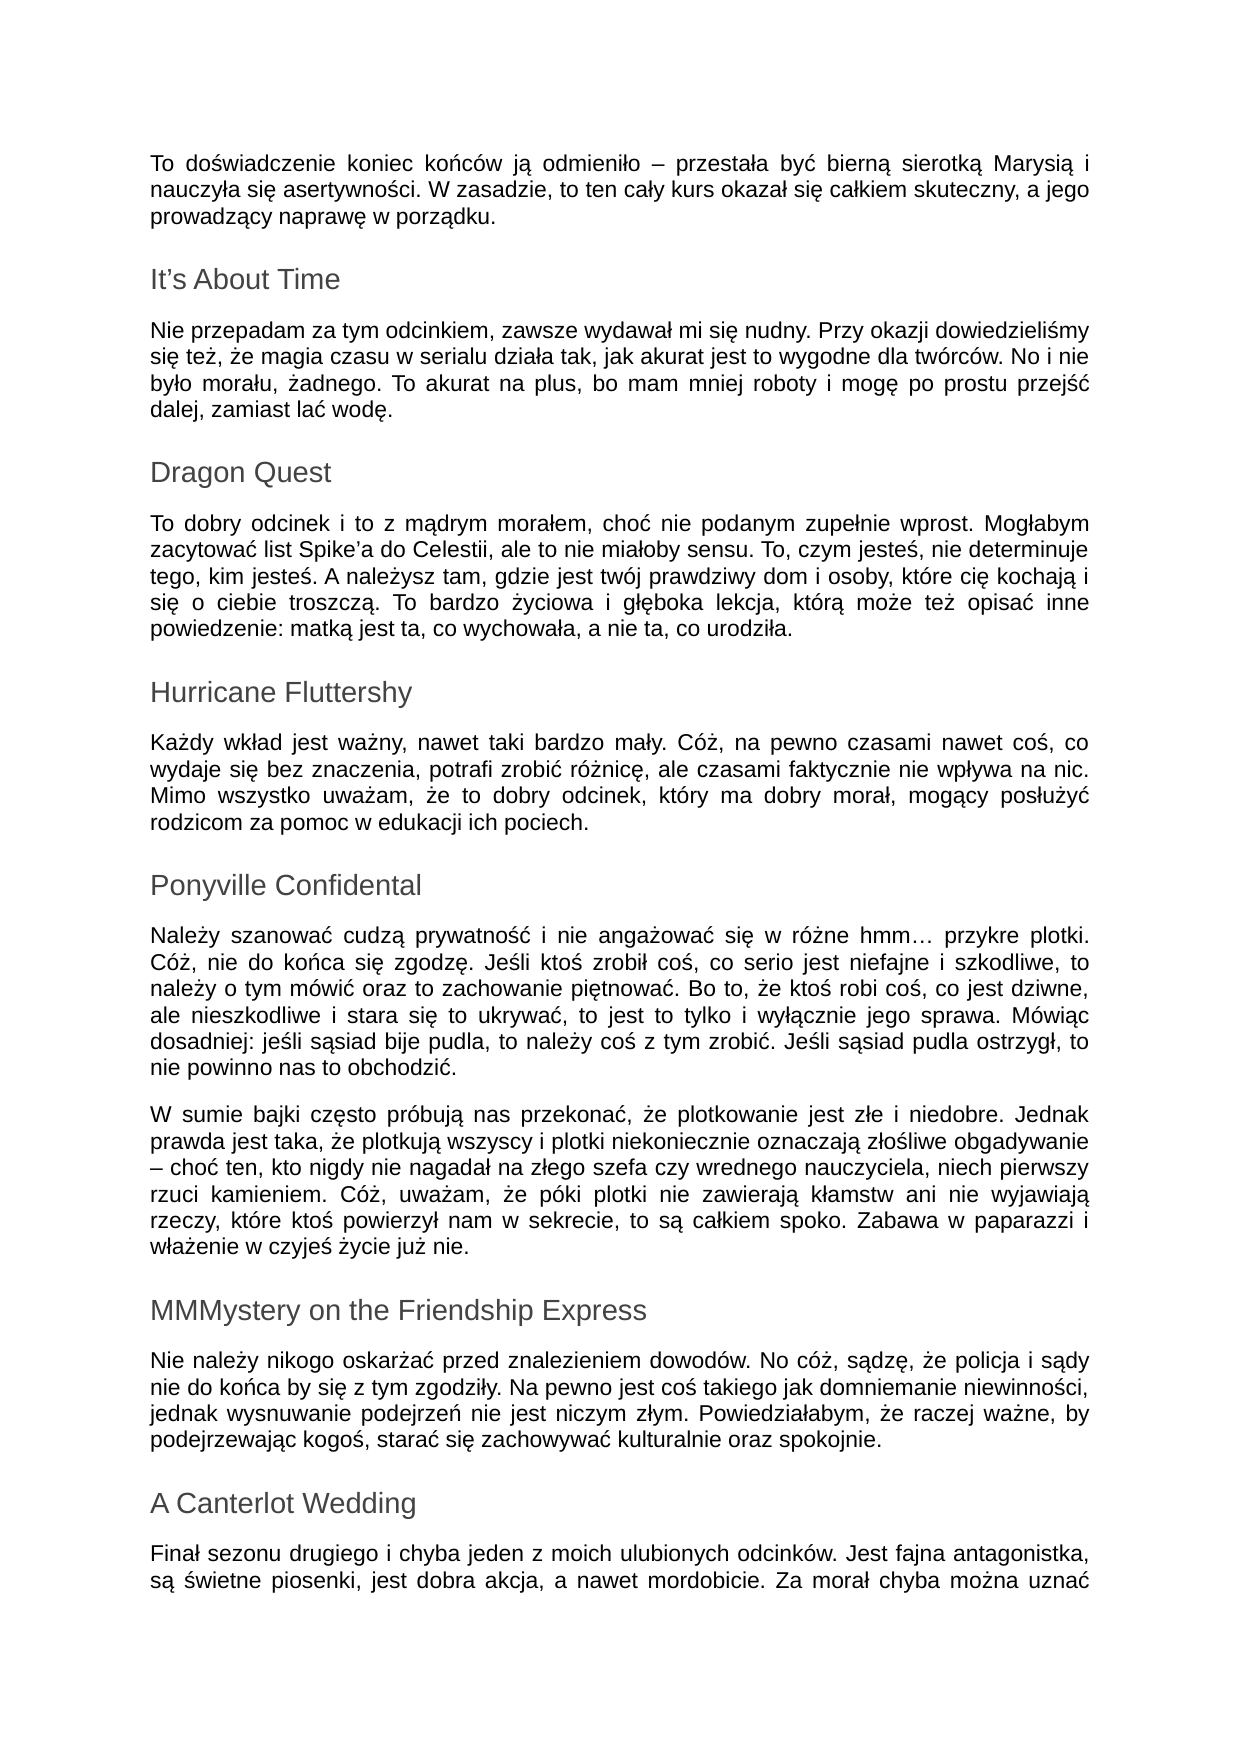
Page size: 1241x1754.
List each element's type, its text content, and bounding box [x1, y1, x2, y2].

text W sumie bajki często próbują nas przekonać, że plotkowanie jest złe i niedobre. Jednak prawda jest taka, że plotkują wszyscy i plotki niekoniecznie oznaczają złośliwe obgadywanie – choć ten, kto nigdy nie nagadał na złego szefa czy wrednego nauczyciela, niech pierwszy rzuci kamieniem. Cóż, uważam, że póki plotki nie zawierają kłamstw ani nie wyjawiają rzeczy, które ktoś powierzył nam w sekrecie, to są całkiem spoko. Zabawa w paparazzi i włażenie w czyjeś życie już nie. [150, 1101, 1090, 1259]
text Nie przepadam za tym odcinkiem, zawsze wydawał mi się nudny. Przy okazji dowiedzieliśmy się też, że magia czasu w serialu działa tak, jak akurat jest to wygodne dla twórców. No i nie było morału, żadnego. To akurat na plus, bo mam mniej roboty i mogę po prostu przejść dalej, zamiast lać wodę. [150, 317, 1090, 422]
text Finał sezonu drugiego i chyba jeden z moich ulubionych odcinków. Jest fajna antagonistka, są świetne piosenki, jest dobra akcja, a nawet mordobicie. Za morał chyba można uznać [150, 1540, 1090, 1593]
subtitle A Canterlot Wedding [150, 1486, 1090, 1519]
subtitle Dragon Quest [150, 456, 1090, 489]
subtitle MMMystery on the Friendship Express [150, 1293, 1090, 1326]
text Nie należy nikogo oskarżać przed znalezieniem dowodów. No cóż, sądzę, że policja i sądy nie do końca by się z tym zgodziły. Na pewno jest coś takiego jak domniemanie niewinności, jednak wysnuwanie podejrzeń nie jest niczym złym. Powiedziałabym, że raczej ważne, by podejrzewając kogoś, starać się zachowywać kulturalnie oraz spokojnie. [150, 1347, 1090, 1453]
text To dobry odcinek i to z mądrym morałem, choć nie podanym zupełnie wprost. Mogłabym zacytować list Spike’a do Celestii, ale to nie miałoby sensu. To, czym jesteś, nie determinuje tego, kim jesteś. A należysz tam, gdzie jest twój prawdziwy dom i osoby, które cię kochają i się o ciebie troszczą. To bardzo życiowa i głęboka lekcja, którą może też opisać inne powiedzenie: matką jest ta, co wychowała, a nie ta, co urodziła. [150, 510, 1090, 642]
subtitle Ponyville Confidental [150, 868, 1090, 902]
text Należy szanować cudzą prywatność i nie angażować się w różne hmm… przykre plotki. Cóż, nie do końca się zgodzę. Jeśli ktoś zrobił coś, co serio jest niefajne i szkodliwe, to należy o tym mówić oraz to zachowanie piętnować. Bo to, że ktoś robi coś, co jest dziwne, ale nieszkodliwe i stara się to ukrywać, to jest to tylko i wyłącznie jego sprawa. Mówiąc dosadniej: jeśli sąsiad bije pudla, to należy coś z tym zrobić. Jeśli sąsiad pudla ostrzygł, to nie powinno nas to obchodzić. [150, 922, 1090, 1081]
text To doświadczenie koniec końców ją odmieniło – przestała być bierną sierotką Marysią i nauczyła się asertywności. W zasadzie, to ten cały kurs okazał się całkiem skuteczny, a jego prowadzący naprawę w porządku. [150, 150, 1090, 229]
subtitle It’s About Time [150, 262, 1090, 296]
subtitle Hurricane Fluttershy [150, 675, 1090, 708]
text Każdy wkład jest ważny, nawet taki bardzo mały. Cóż, na pewno czasami nawet coś, co wydaje się bez znaczenia, potrafi zrobić różnicę, ale czasami faktycznie nie wpływa na nic. Mimo wszystko uważam, że to dobry odcinek, który ma dobry morał, mogący posłużyć rodzicom za pomoc w edukacji ich pociech. [150, 729, 1090, 835]
